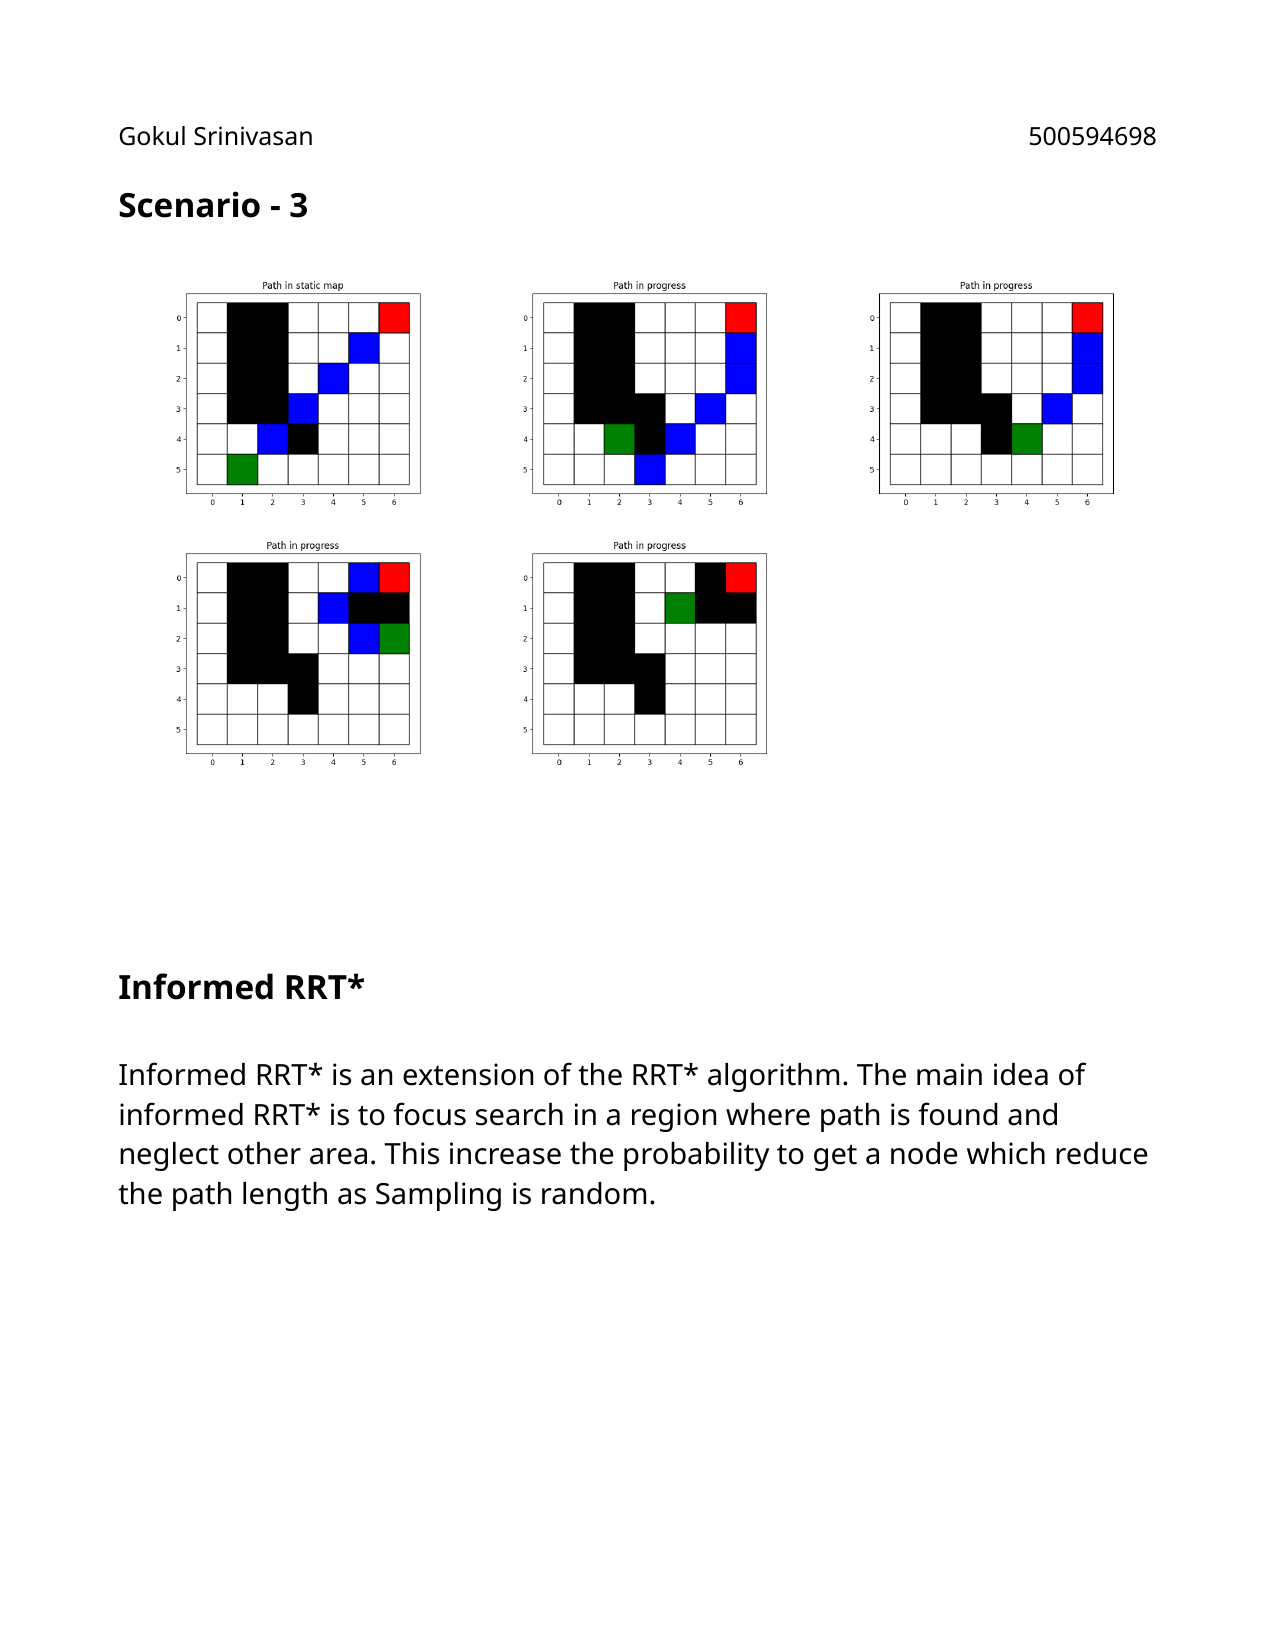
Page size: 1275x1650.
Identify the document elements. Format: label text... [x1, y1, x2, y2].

text Informed RRT* is an extension of the RRT* algorithm. The main idea of informed RRT* is to focus search in a region where path is found and neglect other area. This increase the probability to get a node which reduce the path length as Sampling is random. [118, 1054, 1157, 1213]
text Informed RRT* [118, 963, 1157, 1009]
text Scenario - 3 [118, 182, 1157, 227]
picture [126, 262, 1165, 782]
